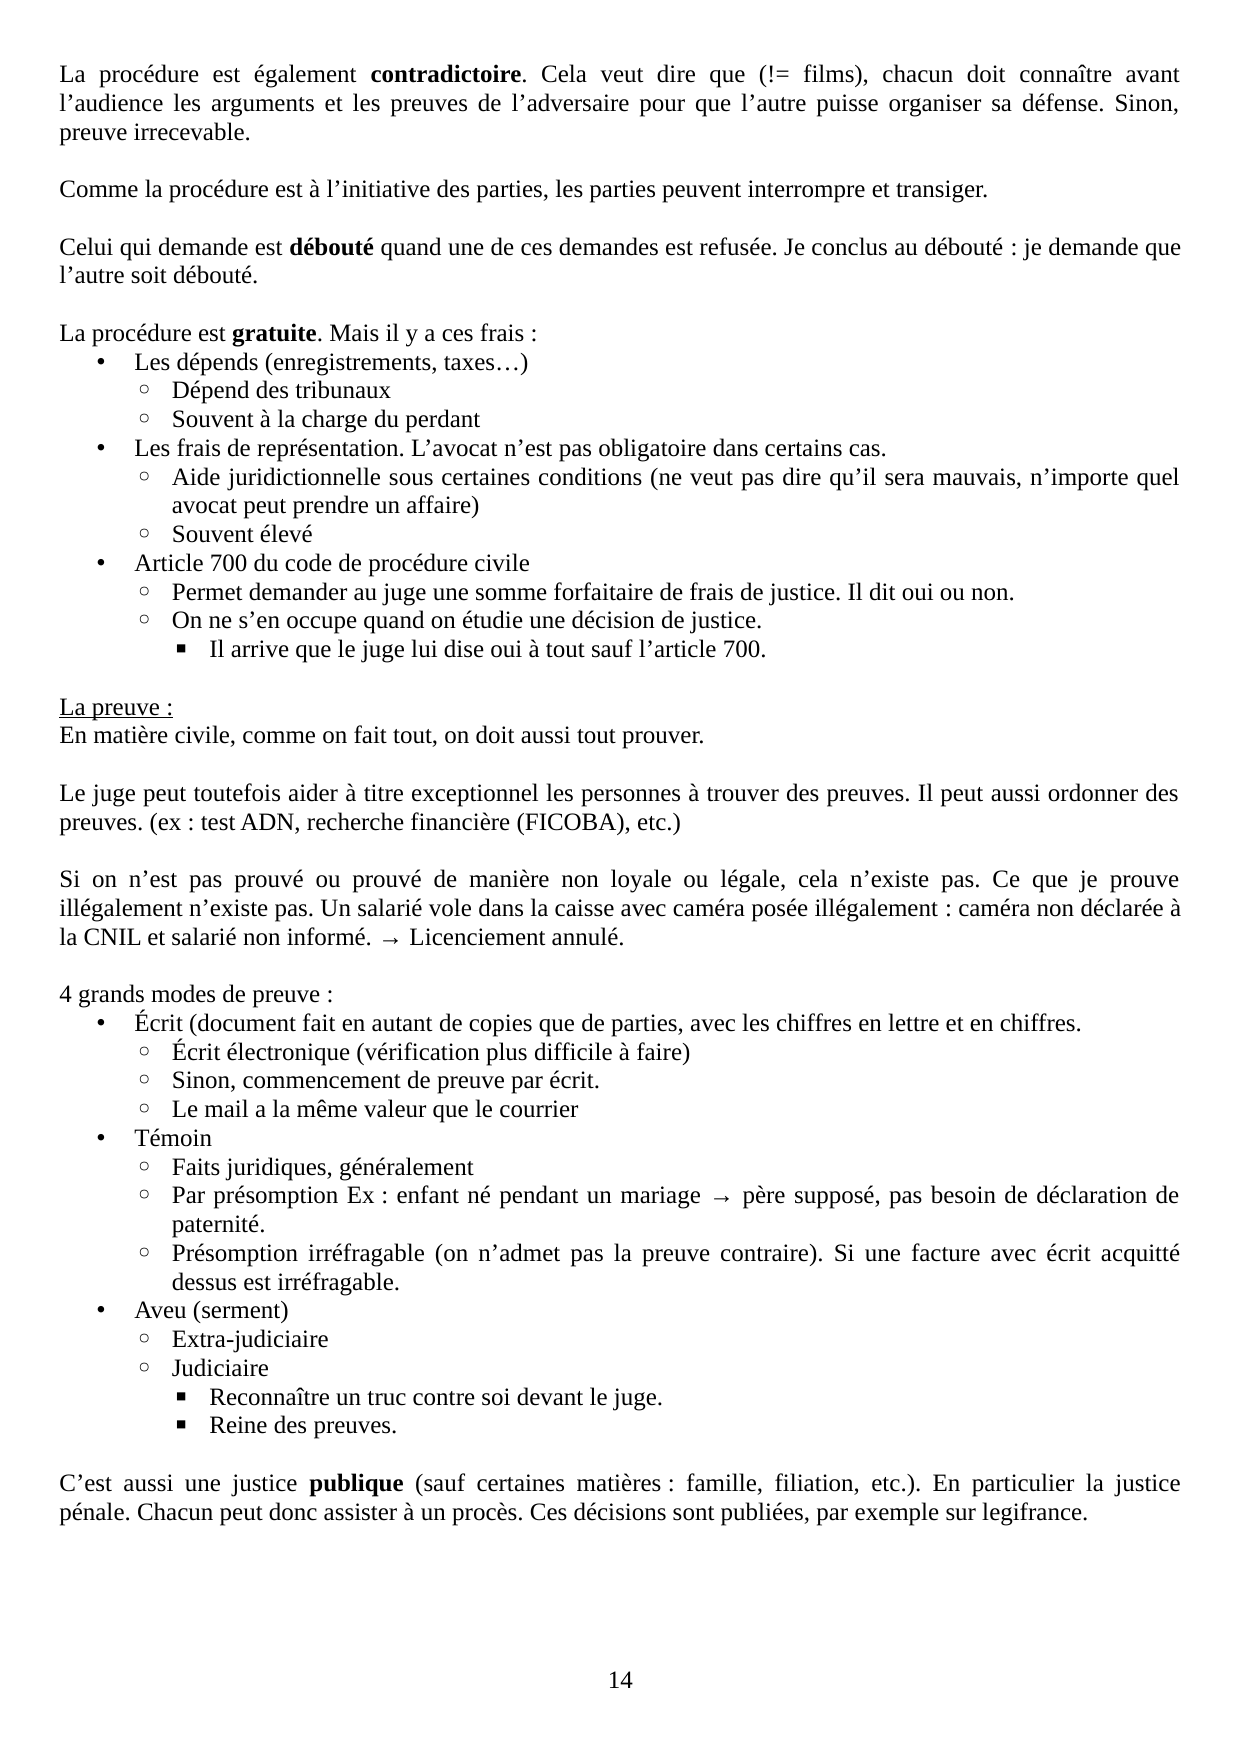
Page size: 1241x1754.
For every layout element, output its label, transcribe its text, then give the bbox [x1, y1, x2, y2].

list Aveu (serment) [97, 1295, 1181, 1324]
text C’est aussi une justice publique (sauf certaines matières : famille, filiation, etc.). En particulier la justice pénale. Chacun peut donc assister à un procès. Ces décisions sont publiées, par exemple sur legifrance. [59, 1468, 1181, 1525]
text Le juge peut toutefois aider à titre exceptionnel les personnes à trouver des preuves. Il peut aussi ordonner des preuves. (ex : test ADN, recherche financière (FICOBA), etc.) [59, 778, 1181, 835]
list Faits juridiques, généralement [134, 1152, 1181, 1180]
list Permet demander au juge une somme forfaitaire de frais de justice. Il dit oui ou non. [134, 577, 1181, 605]
list Il arrive que le juge lui dise oui à tout sauf l’article 700. [172, 634, 1181, 663]
list Écrit électronique (vérification plus difficile à faire) [134, 1037, 1181, 1065]
list Les frais de représentation. L’avocat n’est pas obligatoire dans certains cas. [97, 433, 1181, 462]
text La procédure est gratuite. Mais il y a ces frais : [59, 318, 1181, 347]
list Par présomption Ex : enfant né pendant un mariage → père supposé, pas besoin de déclaration de paternité. [134, 1180, 1181, 1238]
text Si on n’est pas prouvé ou prouvé de manière non loyale ou légale, cela n’existe pas. Ce que je prouve illégalement n’existe pas. Un salarié vole dans la caisse avec caméra posée illégalement : caméra non déclarée à la CNIL et salarié non informé. → Licenciement annulé. [59, 864, 1181, 950]
list Le mail a la même valeur que le courrier [134, 1094, 1181, 1123]
list Judiciaire [134, 1353, 1181, 1382]
list Écrit (document fait en autant de copies que de parties, avec les chiffres en lettre et en chiffres. [97, 1008, 1181, 1037]
text 4 grands modes de preuve : [59, 979, 1181, 1008]
list Témoin [97, 1123, 1181, 1152]
list Les dépends (enregistrements, taxes…) [97, 347, 1181, 375]
list Sinon, commencement de preuve par écrit. [134, 1065, 1181, 1094]
text Celui qui demande est débouté quand une de ces demandes est refusée. Je conclus au débouté : je demande que l’autre soit débouté. [59, 232, 1181, 289]
list Souvent à la charge du perdant [134, 404, 1181, 433]
list Dépend des tribunaux [134, 375, 1181, 404]
text En matière civile, comme on fait tout, on doit aussi tout prouver. [59, 720, 1181, 749]
list Article 700 du code de procédure civile [97, 548, 1181, 577]
text Comme la procédure est à l’initiative des parties, les parties peuvent interrompre et transiger. [59, 174, 1181, 203]
list Souvent élevé [134, 519, 1181, 548]
text La procédure est également contradictoire. Cela veut dire que (!= films), chacun doit connaître avant l’audience les arguments et les preuves de l’adversaire pour que l’autre puisse organiser sa défense. Sinon, preuve irrecevable. [59, 59, 1181, 145]
list Reconnaître un truc contre soi devant le juge. [172, 1382, 1181, 1410]
list On ne s’en occupe quand on étudie une décision de justice. [134, 605, 1181, 634]
list Reine des preuves. [172, 1410, 1181, 1439]
text La preuve : [59, 692, 1181, 720]
list Extra-judiciaire [134, 1324, 1181, 1353]
list Aide juridictionnelle sous certaines conditions (ne veut pas dire qu’il sera mauvais, n’importe quel avocat peut prendre un affaire) [134, 462, 1181, 519]
list Présomption irréfragable (on n’admet pas la preuve contraire). Si une facture avec écrit acquitté dessus est irréfragable. [134, 1238, 1181, 1295]
